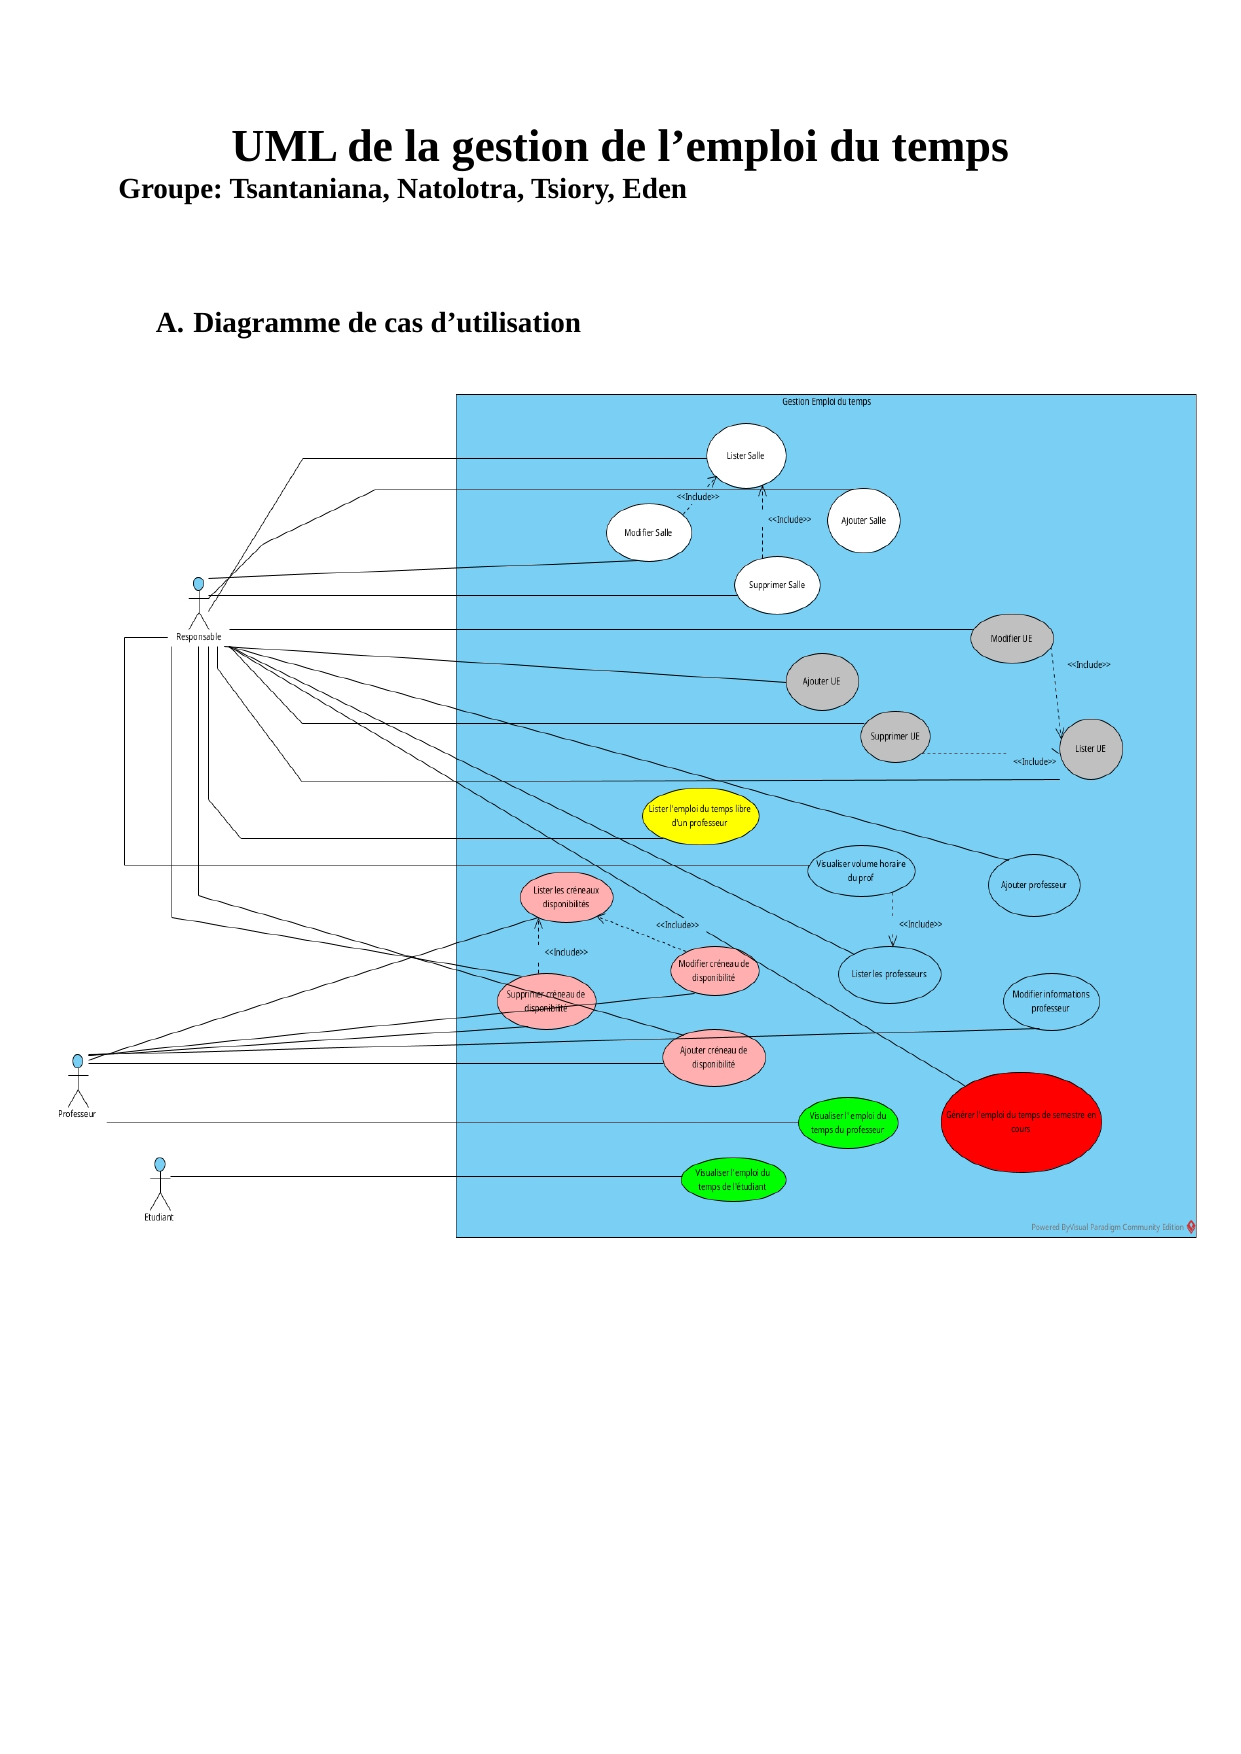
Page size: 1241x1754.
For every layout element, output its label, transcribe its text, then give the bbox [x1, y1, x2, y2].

list Diagramme de cas d’utilisation [156, 305, 1122, 338]
picture [49, 392, 1199, 1241]
text Groupe: Tsantaniana, Natolotra, Tsiory, Eden [118, 171, 1122, 204]
text UML de la gestion de l’emploi du temps [118, 118, 1122, 171]
